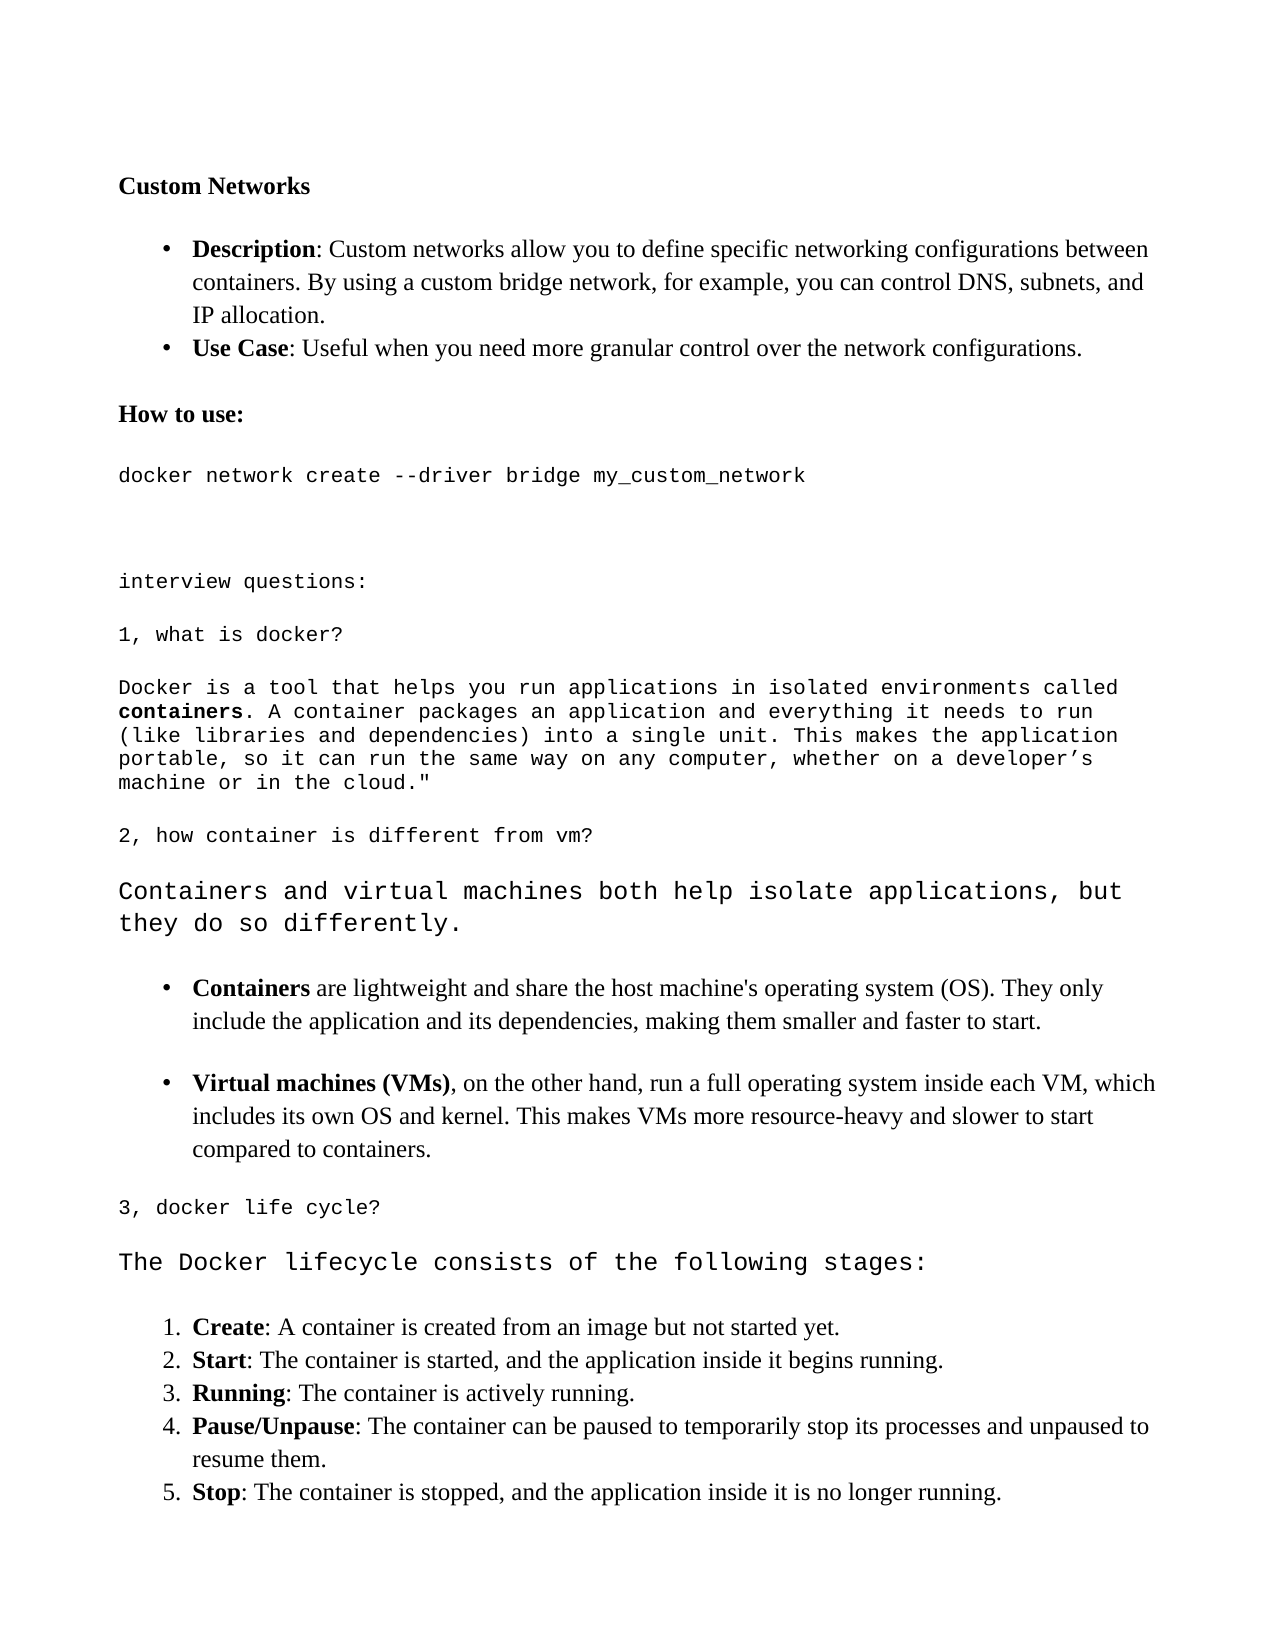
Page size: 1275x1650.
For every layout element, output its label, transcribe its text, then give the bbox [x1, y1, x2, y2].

list Start: The container is started, and the application inside it begins running. [162, 1345, 1157, 1374]
list Description: Custom networks allow you to define specific networking configurations between containers. By using a custom bridge network, for example, you can control DNS, subnets, and IP allocation. [162, 234, 1157, 328]
list Create: A container is created from an image but not started yet. [162, 1312, 1157, 1341]
text docker network create --driver bridge my_custom_network [118, 465, 1157, 488]
text How to use: [118, 399, 1157, 428]
list Containers are lightweight and share the host machine's operating system (OS). They only include the application and its dependencies, making them smaller and faster to start. [162, 973, 1157, 1034]
list Running: The container is actively running. [162, 1378, 1157, 1407]
text interview questions: [118, 571, 1157, 595]
text 2, how container is different from vm? [118, 825, 1157, 849]
text 3, docker life cycle? [118, 1197, 1157, 1220]
list Pause/Unpause: The container can be paused to temporarily stop its processes and unpaused to resume them. [162, 1411, 1157, 1473]
text Docker is a tool that helps you run applications in isolated environments called containers. A container packages an application and everything it needs to run (like libraries and dependencies) into a single unit. This makes the application portable, so it can run the same way on any computer, whether on a developer’s machine or in the cloud." [118, 677, 1157, 796]
text The Docker lifecycle consists of the following stages: [118, 1250, 1157, 1278]
list Use Case: Useful when you need more granular control over the network configurations. [162, 333, 1157, 362]
list Virtual machines (VMs), on the other hand, run a full operating system inside each VM, which includes its own OS and kernel. This makes VMs more resource-heavy and slower to start compared to containers. [162, 1068, 1157, 1163]
text Custom Networks [118, 171, 1157, 200]
text 1, what is docker? [118, 624, 1157, 648]
text Containers and virtual machines both help isolate applications, but they do so differently. [118, 878, 1157, 939]
list Stop: The container is stopped, and the application inside it is no longer running. [162, 1477, 1157, 1506]
